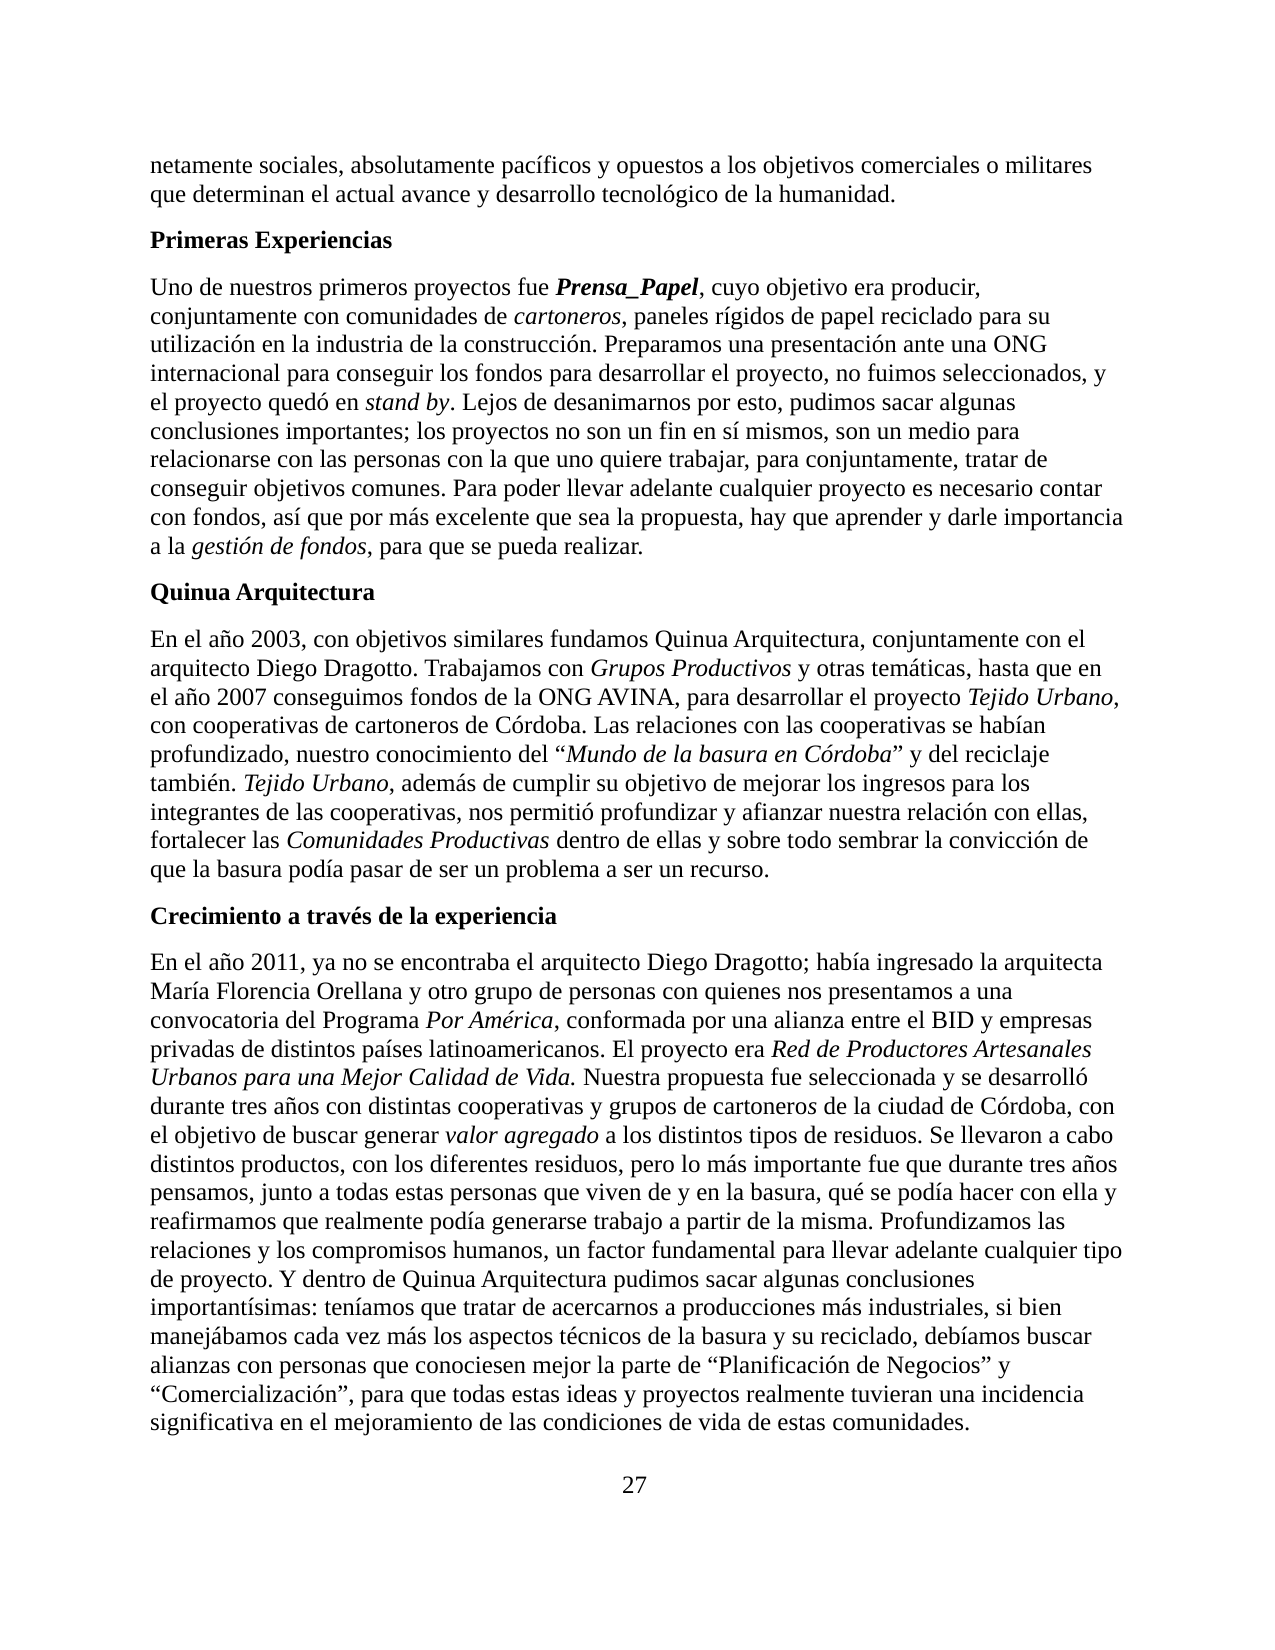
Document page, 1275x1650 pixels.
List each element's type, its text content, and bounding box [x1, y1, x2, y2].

text netamente sociales, absolutamente pacíficos y opuestos a los objetivos comerciales o militares que determinan el actual avance y desarrollo tecnológico de la humanidad. [150, 150, 1125, 207]
text En el año 2011, ya no se encontraba el arquitecto Diego Dragotto; había ingresado la arquitecta María Florencia Orellana y otro grupo de personas con quienes nos presentamos a una convocatoria del Programa Por América, conformada por una alianza entre el BID y empresas privadas de distintos países latinoamericanos. El proyecto era Red de Productores Artesanales Urbanos para una Mejor Calidad de Vida. Nuestra propuesta fue seleccionada y se desarrolló durante tres años con distintas cooperativas y grupos de cartoneros de la ciudad de Córdoba, con el objetivo de buscar generar valor agregado a los distintos tipos de residuos. Se llevaron a cabo distintos productos, con los diferentes residuos, pero lo más importante fue que durante tres años pensamos, junto a todas estas personas que viven de y en la basura, qué se podía hacer con ella y reafirmamos que realmente podía generarse trabajo a partir de la misma. Profundizamos las relaciones y los compromisos humanos, un factor fundamental para llevar adelante cualquier tipo de proyecto. Y dentro de Quinua Arquitectura pudimos sacar algunas conclusiones importantísimas: teníamos que tratar de acercarnos a producciones más industriales, si bien manejábamos cada vez más los aspectos técnicos de la basura y su reciclado, debíamos buscar alianzas con personas que conociesen mejor la parte de “Planificación de Negocios” y “Comercialización”, para que todas estas ideas y proyectos realmente tuvieran una incidencia significativa en el mejoramiento de las condiciones de vida de estas comunidades. [150, 947, 1125, 1436]
text Crecimiento a través de la experiencia [150, 901, 1125, 929]
text En el año 2003, con objetivos similares fundamos Quinua Arquitectura, conjuntamente con el arquitecto Diego Dragotto. Trabajamos con Grupos Productivos y otras temáticas, hasta que en el año 2007 conseguimos fondos de la ONG AVINA, para desarrollar el proyecto Tejido Urbano, con cooperativas de cartoneros de Córdoba. Las relaciones con las cooperativas se habían profundizado, nuestro conocimiento del “Mundo de la basura en Córdoba” y del reciclaje también. Tejido Urbano, además de cumplir su objetivo de mejorar los ingresos para los integrantes de las cooperativas, nos permitió profundizar y afianzar nuestra relación con ellas, fortalecer las Comunidades Productivas dentro de ellas y sobre todo sembrar la convicción de que la basura podía pasar de ser un problema a ser un recurso. [150, 624, 1125, 883]
text Primeras Experiencias [150, 225, 1125, 254]
text Uno de nuestros primeros proyectos fue Prensa_Papel, cuyo objetivo era producir, conjuntamente con comunidades de cartoneros, paneles rígidos de papel reciclado para su utilización en la industria de la construcción. Preparamos una presentación ante una ONG internacional para conseguir los fondos para desarrollar el proyecto, no fuimos seleccionados, y el proyecto quedó en stand by. Lejos de desanimarnos por esto, pudimos sacar algunas conclusiones importantes; los proyectos no son un fin en sí mismos, son un medio para relacionarse con las personas con la que uno quiere trabajar, para conjuntamente, tratar de conseguir objetivos comunes. Para poder llevar adelante cualquier proyecto es necesario contar con fondos, así que por más excelente que sea la propuesta, hay que aprender y darle importancia a la gestión de fondos, para que se pueda realizar. [150, 272, 1125, 559]
text Quinua Arquitectura [150, 577, 1125, 606]
